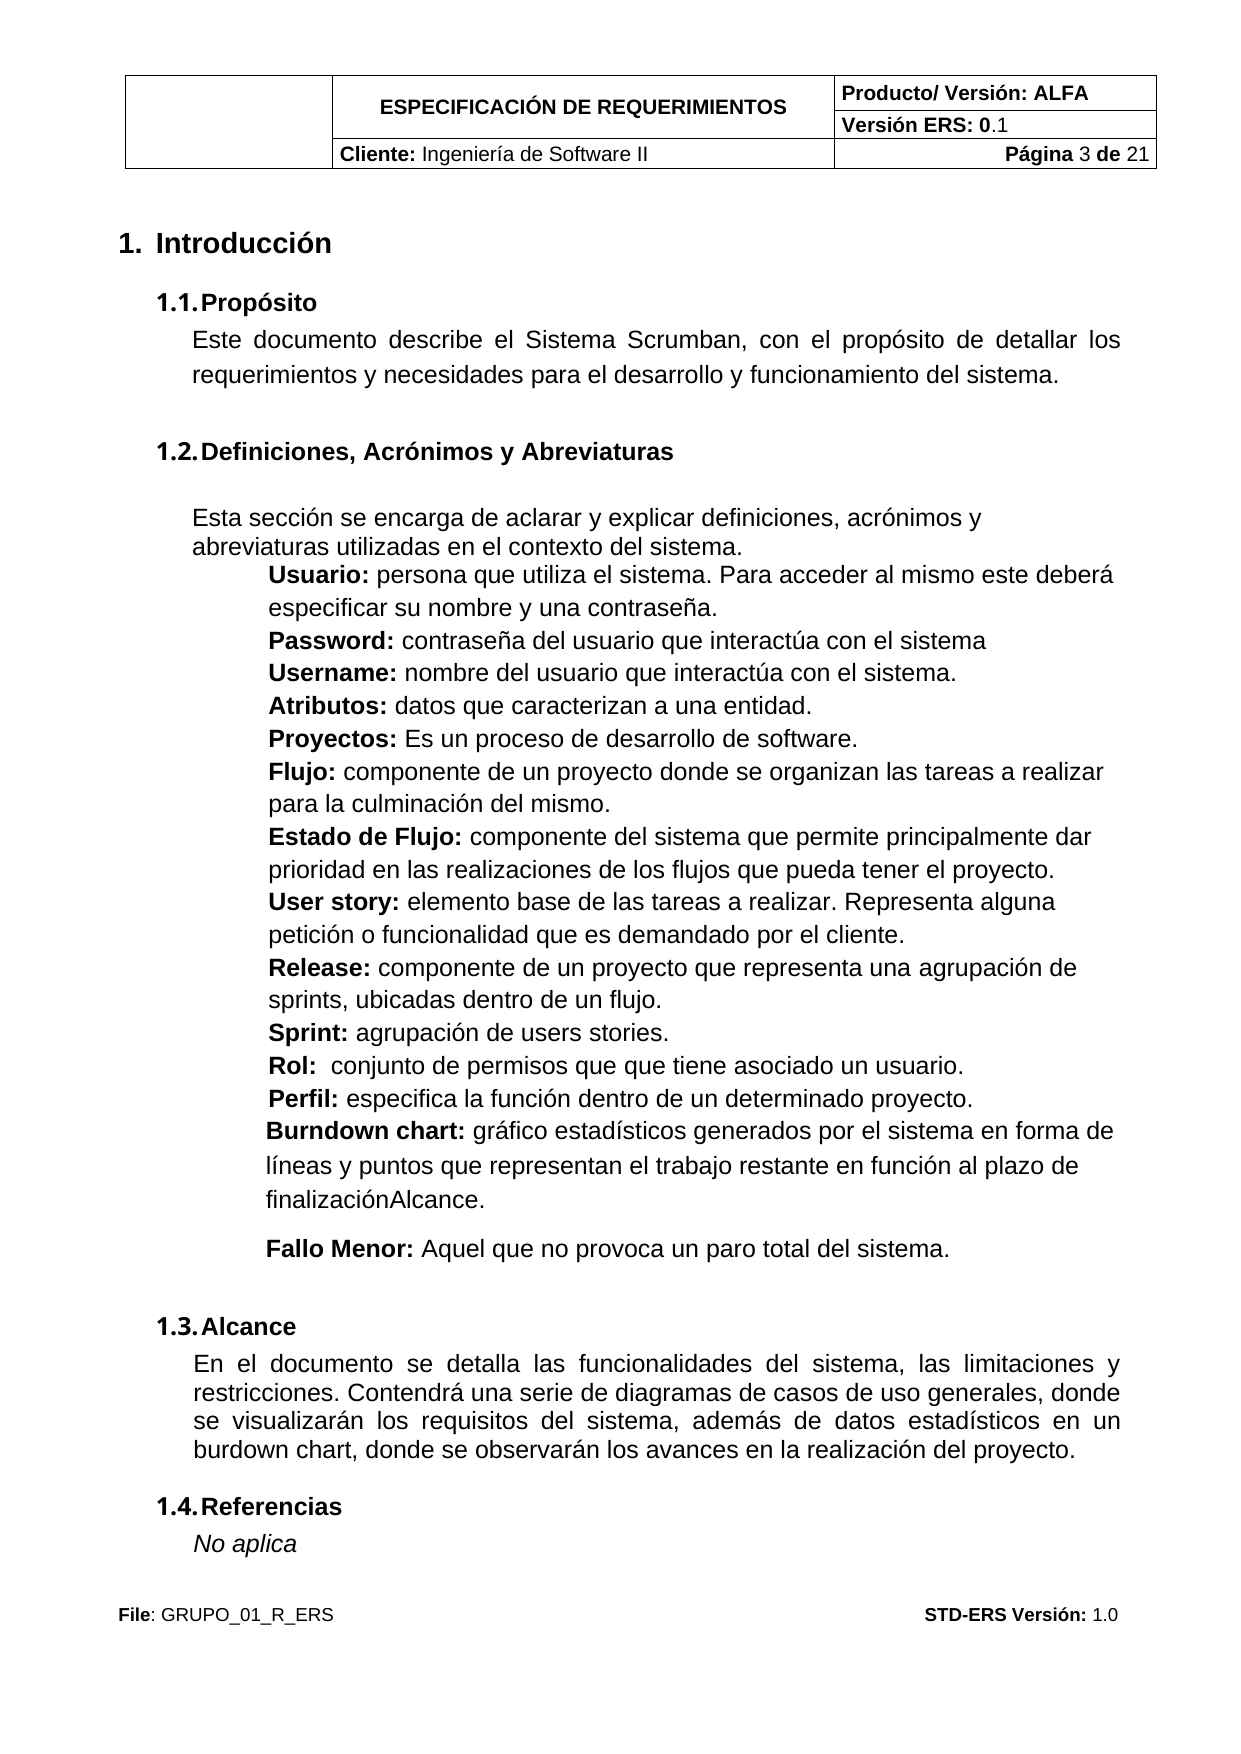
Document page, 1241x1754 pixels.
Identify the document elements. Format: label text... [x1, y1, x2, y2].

text Sprint: agrupación de users stories. [268, 1018, 1122, 1047]
list Referencias [156, 1489, 1122, 1523]
list Definiciones, Acrónimos y Abreviaturas [156, 434, 1122, 468]
list Alcance [156, 1308, 1122, 1342]
text Rol: conjunto de permisos que que tiene asociado un usuario. [268, 1051, 1122, 1080]
list Propósito [156, 285, 1122, 319]
text Username: nombre del usuario que interactúa con el sistema. [268, 658, 1122, 687]
list Introducción [118, 226, 1122, 260]
text Flujo: componente de un proyecto donde se organizan las tareas a realizar para la culminación del mismo. [268, 757, 1122, 818]
text Proyectos: Es un proceso de desarrollo de software. [268, 724, 1122, 753]
text Release: componente de un proyecto que representa una agrupación de sprints, ubicadas dentro de un flujo. [268, 953, 1122, 1014]
text Estado de Flujo: componente del sistema que permite principalmente dar prioridad en las realizaciones de los flujos que pueda tener el proyecto. [268, 822, 1122, 883]
text Atributos: datos que caracterizan a una entidad. [268, 691, 1122, 720]
text Fallo Menor: Aquel que no provoca un paro total del sistema. [266, 1234, 1122, 1263]
text Usuario: persona que utiliza el sistema. Para acceder al mismo este deberá especificar su nombre y una contraseña. [268, 560, 1122, 622]
text Perfil: especifica la función dentro de un determinado proyecto. [268, 1084, 1122, 1112]
text No aplica [193, 1529, 1122, 1558]
text User story: elemento base de las tareas a realizar. Representa alguna petición o funcionalidad que es demandado por el cliente. [268, 887, 1122, 949]
text Este documento describe el Sistema Scrumban, con el propósito de detallar los requerimientos y necesidades para el desarrollo y funcionamiento del sistema. [192, 325, 1122, 388]
text Password: contraseña del usuario que interactúa con el sistema [268, 626, 1122, 654]
text En el documento se detalla las funcionalidades del sistema, las limitaciones y restricciones. Contendrá una serie de diagramas de casos de uso generales, donde se visualizarán los requisitos del sistema, además de datos estadísticos en un burdown chart, donde se observarán los avances en la realización del proyecto. [193, 1349, 1122, 1464]
text Esta sección se encarga de aclarar y explicar definiciones, acrónimos y abreviaturas utilizadas en el contexto del sistema. [192, 503, 1122, 560]
text Burndown chart: gráfico estadísticos generados por el sistema en forma de líneas y puntos que representan el trabajo restante en función al plazo de finalizaciónAlcance. [266, 1116, 1122, 1214]
